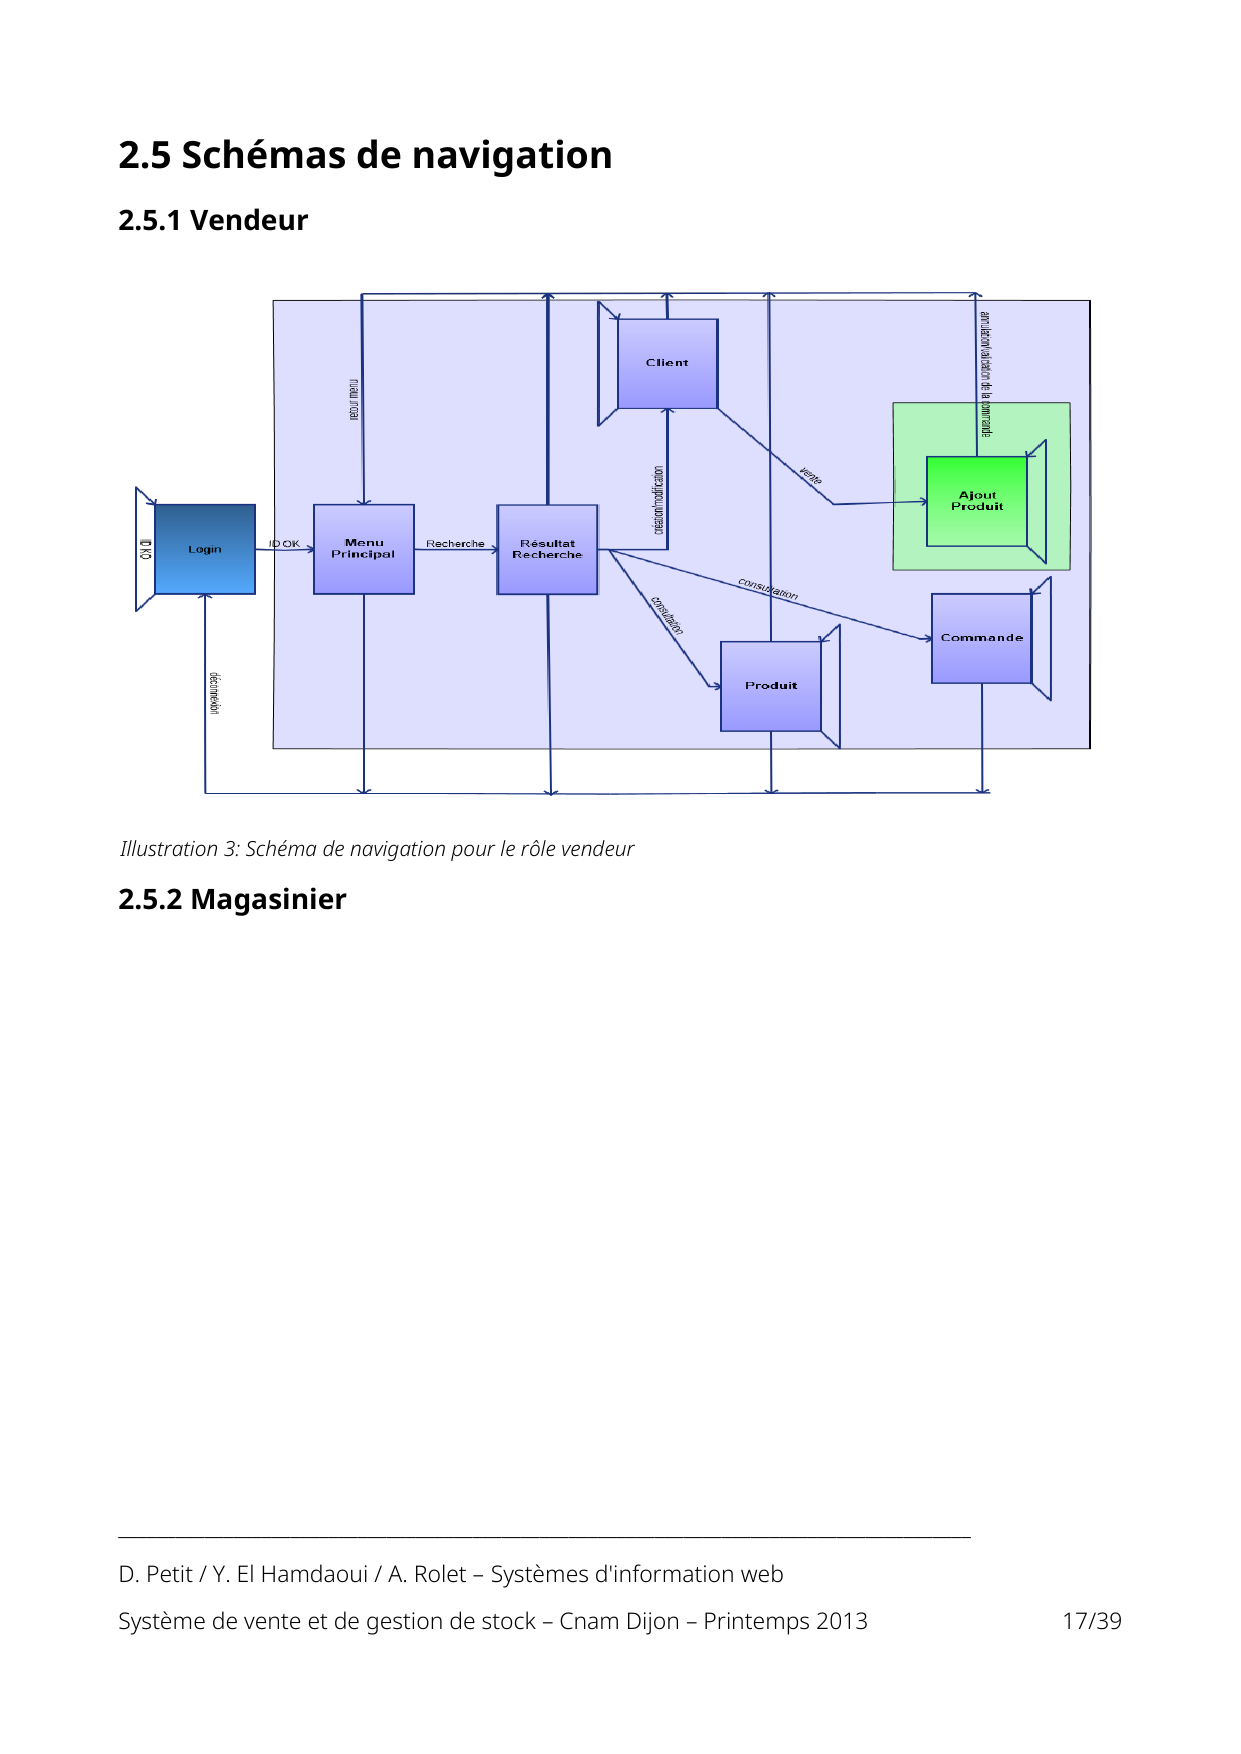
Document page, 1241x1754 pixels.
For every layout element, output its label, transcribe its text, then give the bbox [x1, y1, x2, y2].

subtitle Schémas de navigation [118, 128, 1122, 179]
picture [125, 271, 1116, 820]
subtitle Vendeur [118, 200, 1122, 239]
text Illustration 3: Schéma de navigation pour le rôle vendeur [120, 284, 1120, 862]
subtitle Magasinier [118, 259, 1122, 917]
